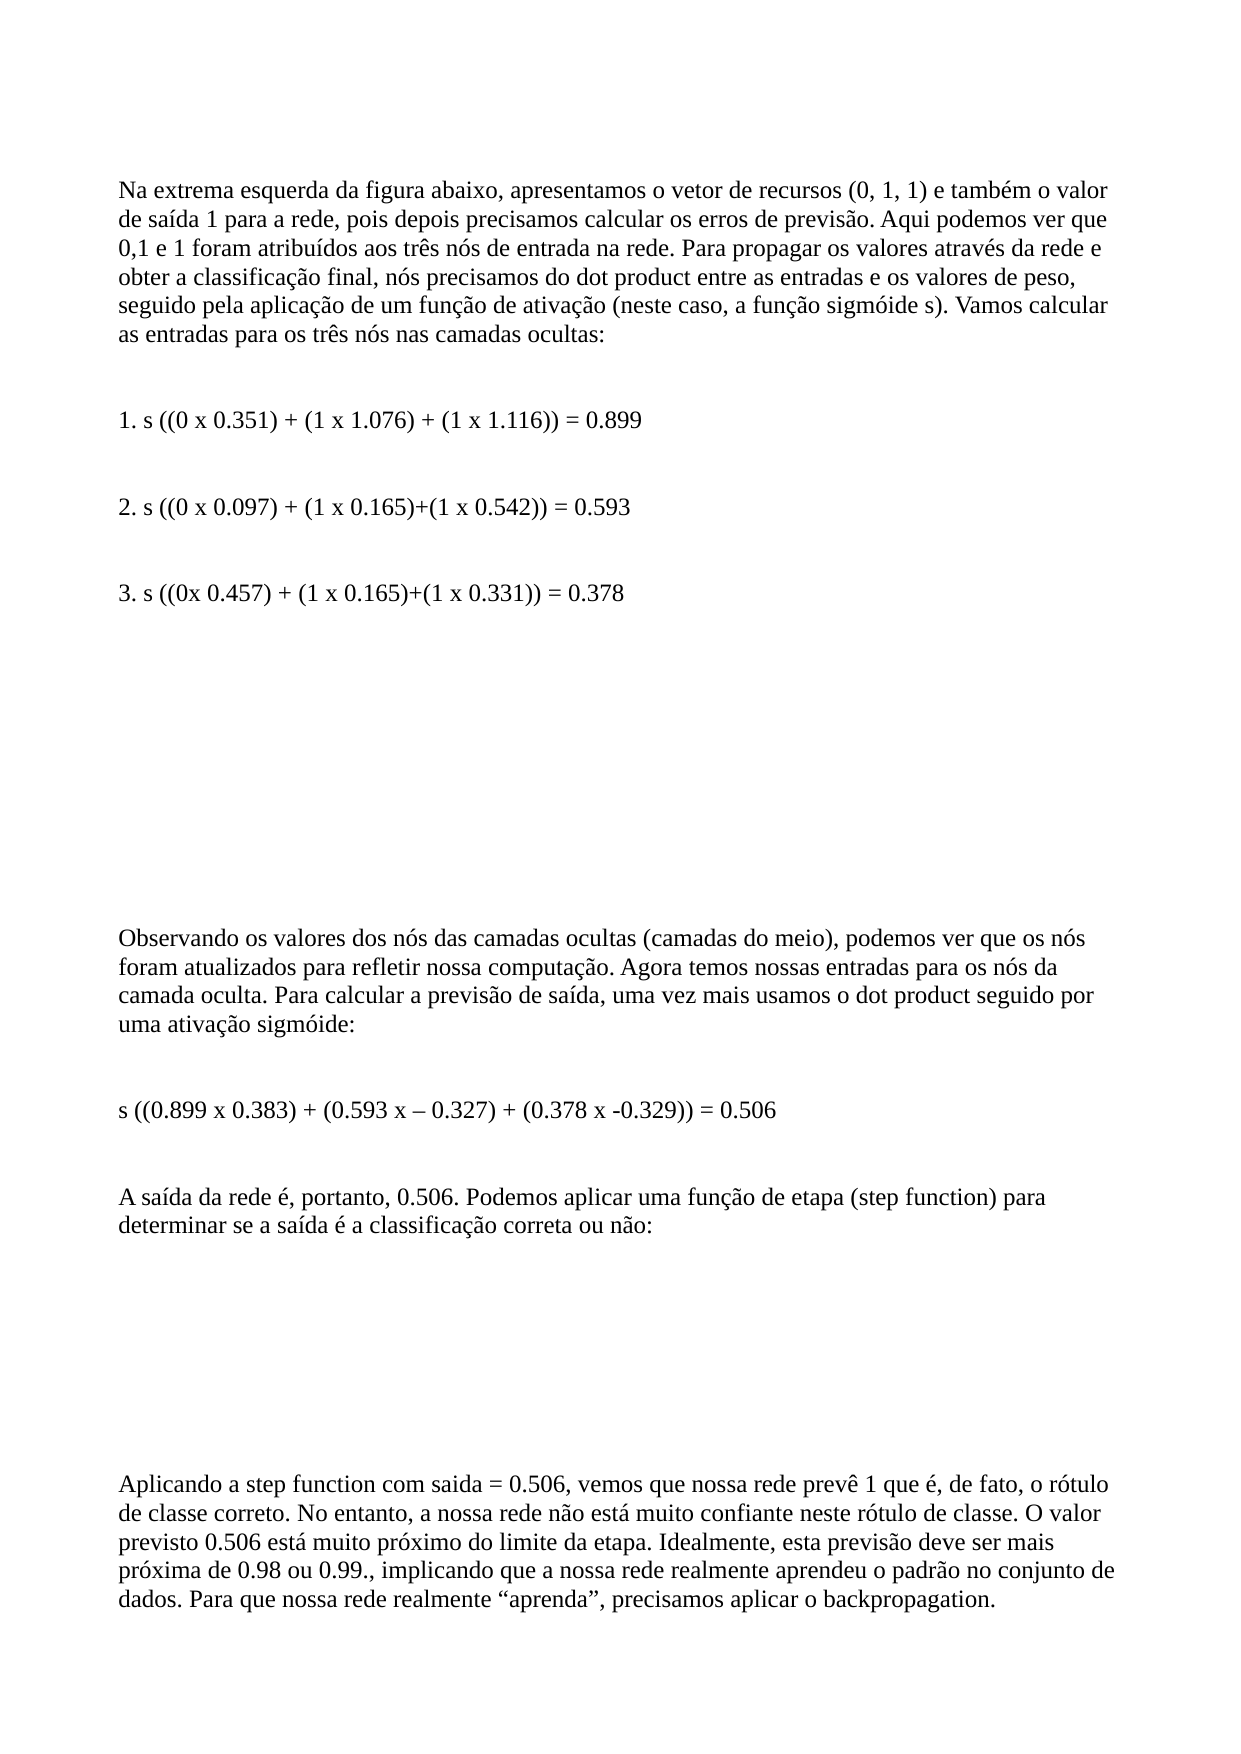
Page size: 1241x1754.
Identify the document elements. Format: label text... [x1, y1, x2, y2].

text s ((0.899 x 0.383) + (0.593 x – 0.327) + (0.378 x -0.329)) = 0.506 [118, 1096, 1122, 1124]
text 1. s ((0 x 0.351) + (1 x 1.076) + (1 x 1.116)) = 0.899 [118, 406, 1122, 434]
text 2. s ((0 x 0.097) + (1 x 0.165)+(1 x 0.542)) = 0.593 [118, 492, 1122, 521]
text Na extrema esquerda da figura abaixo, apresentamos o vetor de recursos (0, 1, 1) e também o valor de saída 1 para a rede, pois depois precisamos calcular os erros de previsão. Aqui podemos ver que 0,1 e 1 foram atribuídos aos três nós de entrada na rede. Para propagar os valores através da rede e obter a classificação final, nós precisamos do dot product entre as entradas e os valores de peso, seguido pela aplicação de um função de ativação (neste caso, a função sigmóide s). Vamos calcular as entradas para os três nós nas camadas ocultas: [118, 176, 1122, 348]
text A saída da rede é, portanto, 0.506. Podemos aplicar uma função de etapa (step function) para determinar se a saída é a classificação correta ou não: [118, 1182, 1122, 1239]
text Observando os valores dos nós das camadas ocultas (camadas do meio), podemos ver que os nós foram atualizados para refletir nossa computação. Agora temos nossas entradas para os nós da camada oculta. Para calcular a previsão de saída, uma vez mais usamos o dot product seguido por uma ativação sigmóide: [118, 923, 1122, 1038]
text Aplicando a step function com saida = 0.506, vemos que nossa rede prevê 1 que é, de fato, o rótulo de classe correto. No entanto, a nossa rede não está muito confiante neste rótulo de classe. O valor previsto 0.506 está muito próximo do limite da etapa. Idealmente, esta previsão deve ser mais próxima de 0.98 ou 0.99., implicando que a nossa rede realmente aprendeu o padrão no conjunto de dados. Para que nossa rede realmente “aprenda”, precisamos aplicar o backpropagation. [118, 1469, 1122, 1613]
text 3. s ((0x 0.457) + (1 x 0.165)+(1 x 0.331)) = 0.378 [118, 578, 1122, 607]
